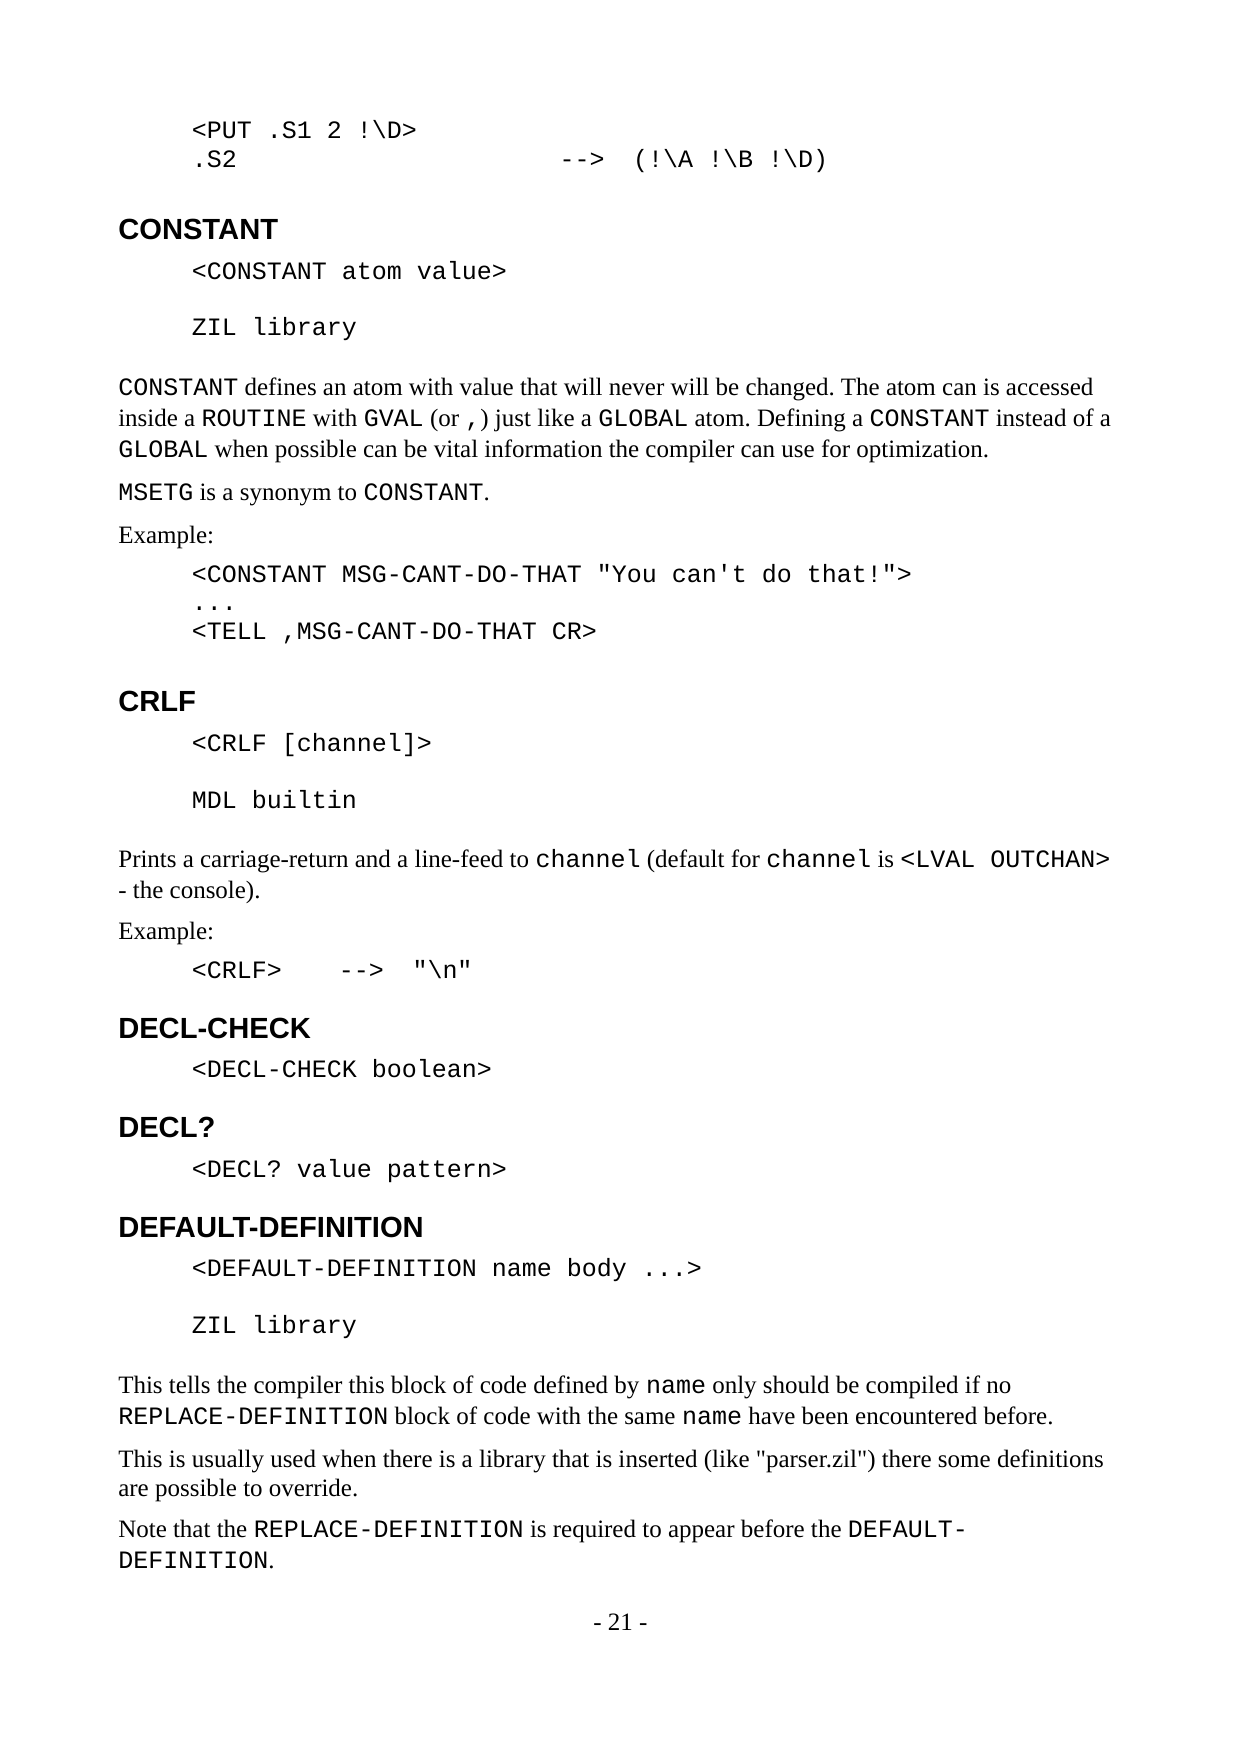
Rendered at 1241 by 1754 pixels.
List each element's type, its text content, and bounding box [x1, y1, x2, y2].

text <CRLF> --> "\n" [118, 958, 1122, 986]
subtitle DECL? [118, 1110, 1122, 1144]
text <PUT .S1 2 !\D> .S2 --> (!\A !\B !\D) [118, 118, 1122, 175]
text ZIL library [192, 1313, 1122, 1341]
text CONSTANT defines an atom with value that will never will be changed. The atom can is accessed inside a ROUTINE with GVAL (or ,) just like a GLOBAL atom. Defining a CONSTANT instead of a GLOBAL when possible can be vital information the compiler can use for optimization. [118, 372, 1122, 464]
text <CONSTANT atom value> ZIL library [192, 258, 1122, 343]
text <DECL-CHECK boolean> [192, 1057, 1122, 1085]
text <CONSTANT MSG-CANT-DO-THAT "You can't do that!"> ... <TELL ,MSG-CANT-DO-THAT CR> [118, 562, 1122, 647]
text This is usually used when there is a library that is inserted (like "parser.zil") there some definitions are possible to override. [118, 1444, 1122, 1502]
text MDL builtin [192, 787, 1122, 816]
text <CRLF [channel]> [192, 730, 1122, 758]
text <DEFAULT-DEFINITION name body ...> [192, 1256, 1122, 1284]
text Prints a carriage-return and a line-feed to channel (default for channel is <LVAL OUTCHAN> - the console). [118, 844, 1122, 904]
subtitle DECL-CHECK [118, 1011, 1122, 1044]
text Example: [118, 916, 1122, 945]
text Note that the REPLACE-DEFINITION is required to appear before the DEFAULT-DEFINITION. [118, 1514, 1122, 1576]
subtitle CONSTANT [118, 212, 1122, 246]
text This tells the compiler this block of code defined by name only should be compiled if no REPLACE-DEFINITION block of code with the same name have been encountered before. [118, 1370, 1122, 1432]
text MSETG is a synonym to CONSTANT. [118, 477, 1122, 508]
subtitle CRLF [118, 684, 1122, 718]
text Example: [118, 520, 1122, 549]
subtitle DEFAULT-DEFINITION [118, 1210, 1122, 1243]
text <DECL? value pattern> [192, 1156, 1122, 1185]
